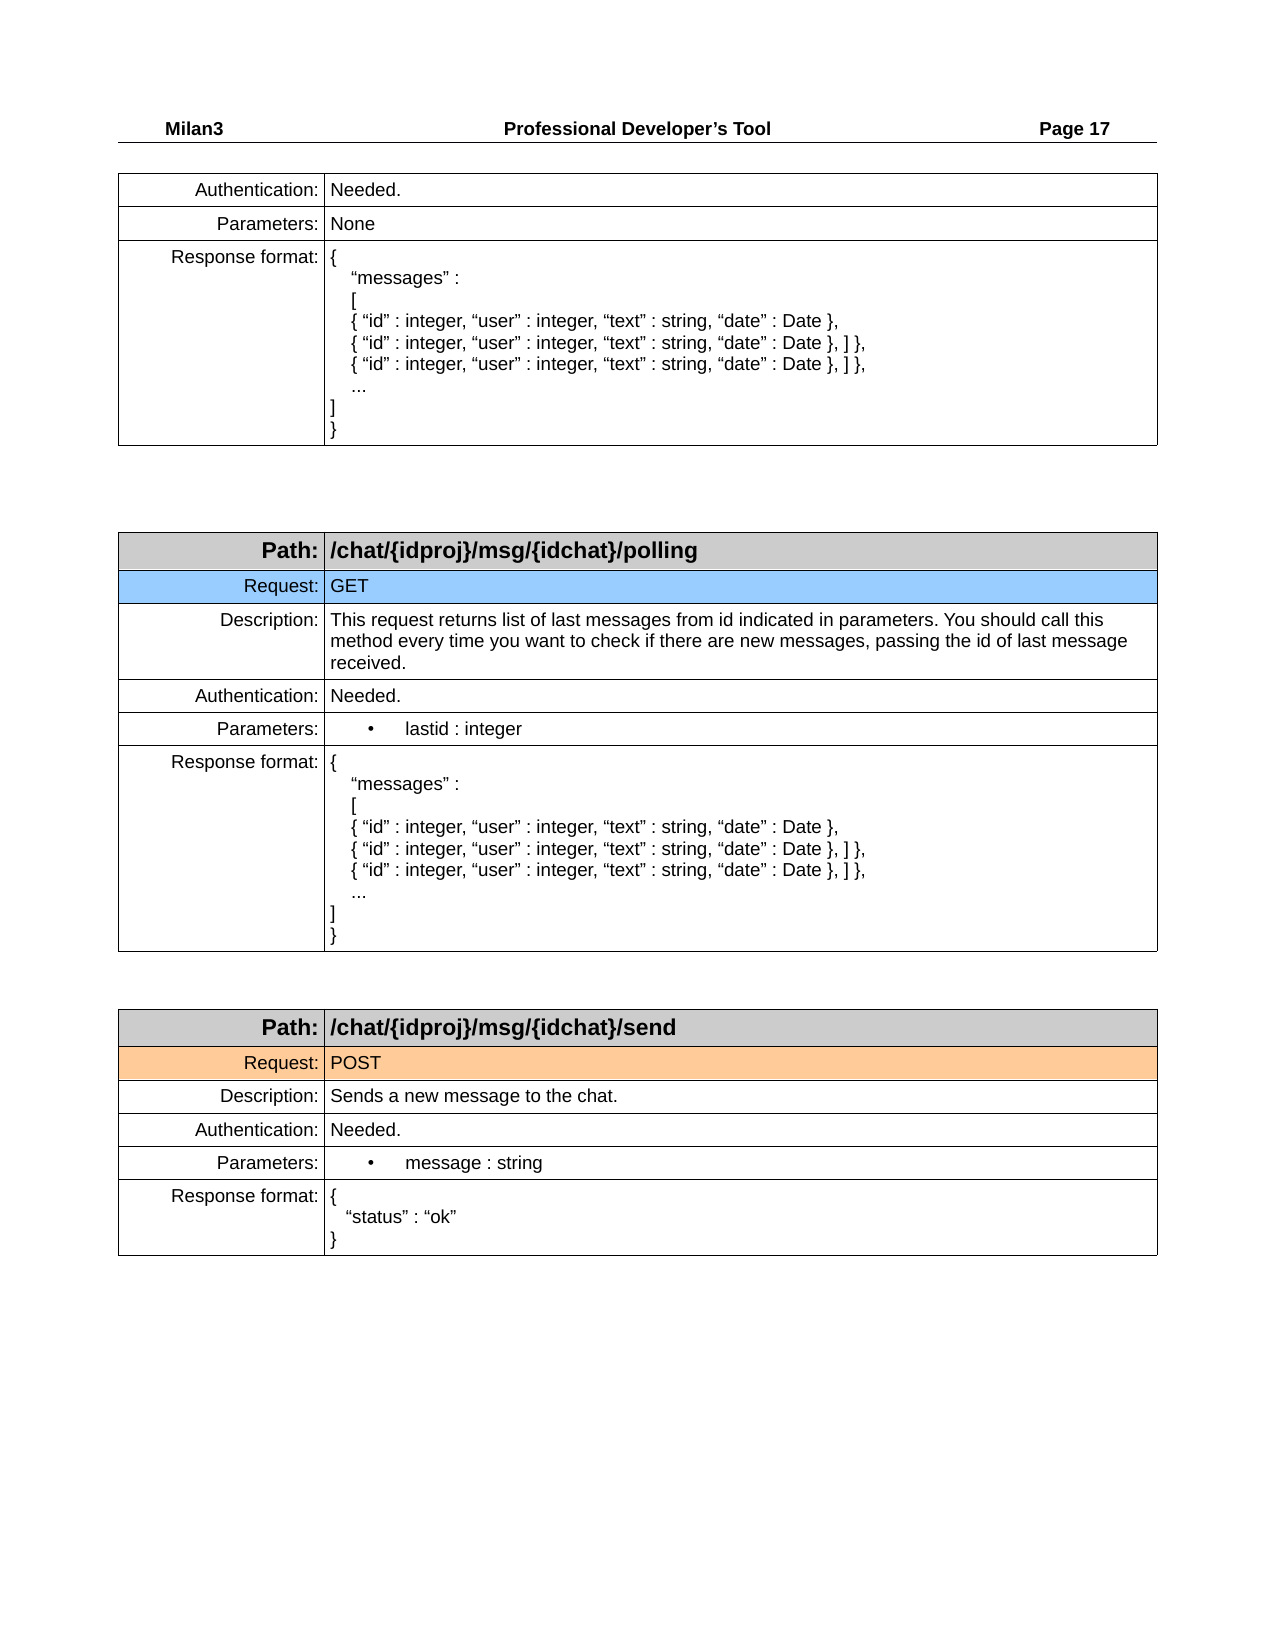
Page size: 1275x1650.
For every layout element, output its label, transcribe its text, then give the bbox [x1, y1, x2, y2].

table_cell lastid : integer [325, 713, 1157, 745]
table_cell Authentication: [119, 680, 324, 712]
table_cell None [325, 207, 1157, 239]
table_cell Request: [119, 1047, 324, 1079]
table_cell This request returns list of last messages from id indicated in parameters. You should call this method every time you want to check if there are new messages, passing the id of last message received. [325, 604, 1157, 679]
table_cell GET [325, 571, 1157, 603]
table_cell Parameters: [119, 713, 324, 745]
table_cell Needed. [325, 1114, 1157, 1146]
table_cell POST [325, 1047, 1157, 1079]
table_cell Parameters: [119, 207, 324, 239]
table_header /chat/{idproj}/msg/{idchat}/polling [325, 533, 1157, 569]
table_cell { “messages” : [ { “id” : integer, “user” : integer, “text” : string, “date” : Date }, { “id” : integer, “user” : integer, “text” : string, “date” : Date }, ] }, { “id” : integer, “user” : integer, “text” : string, “date” : Date }, ] }, ... ] } [325, 746, 1157, 951]
table_cell { “status” : “ok” } [325, 1180, 1157, 1255]
table_cell Needed. [325, 174, 1157, 206]
table_header Path: [119, 533, 324, 569]
table_cell Description: [119, 1081, 324, 1113]
table_cell Response format: [119, 746, 324, 951]
table_cell { “messages” : [ { “id” : integer, “user” : integer, “text” : string, “date” : Date }, { “id” : integer, “user” : integer, “text” : string, “date” : Date }, ] }, { “id” : integer, “user” : integer, “text” : string, “date” : Date }, ] }, ... ] } [325, 241, 1157, 445]
table_cell Description: [119, 604, 324, 679]
table_cell Request: [119, 571, 324, 603]
table_cell Needed. [325, 680, 1157, 712]
table_header /chat/{idproj}/msg/{idchat}/send [325, 1010, 1157, 1046]
table_cell Response format: [119, 241, 324, 445]
table_cell Authentication: [119, 174, 324, 206]
table_cell Parameters: [119, 1147, 324, 1179]
table_cell Authentication: [119, 1114, 324, 1146]
table_header Path: [119, 1010, 324, 1046]
table_cell message : string [325, 1147, 1157, 1179]
table_cell Response format: [119, 1180, 324, 1255]
table_cell Sends a new message to the chat. [325, 1081, 1157, 1113]
